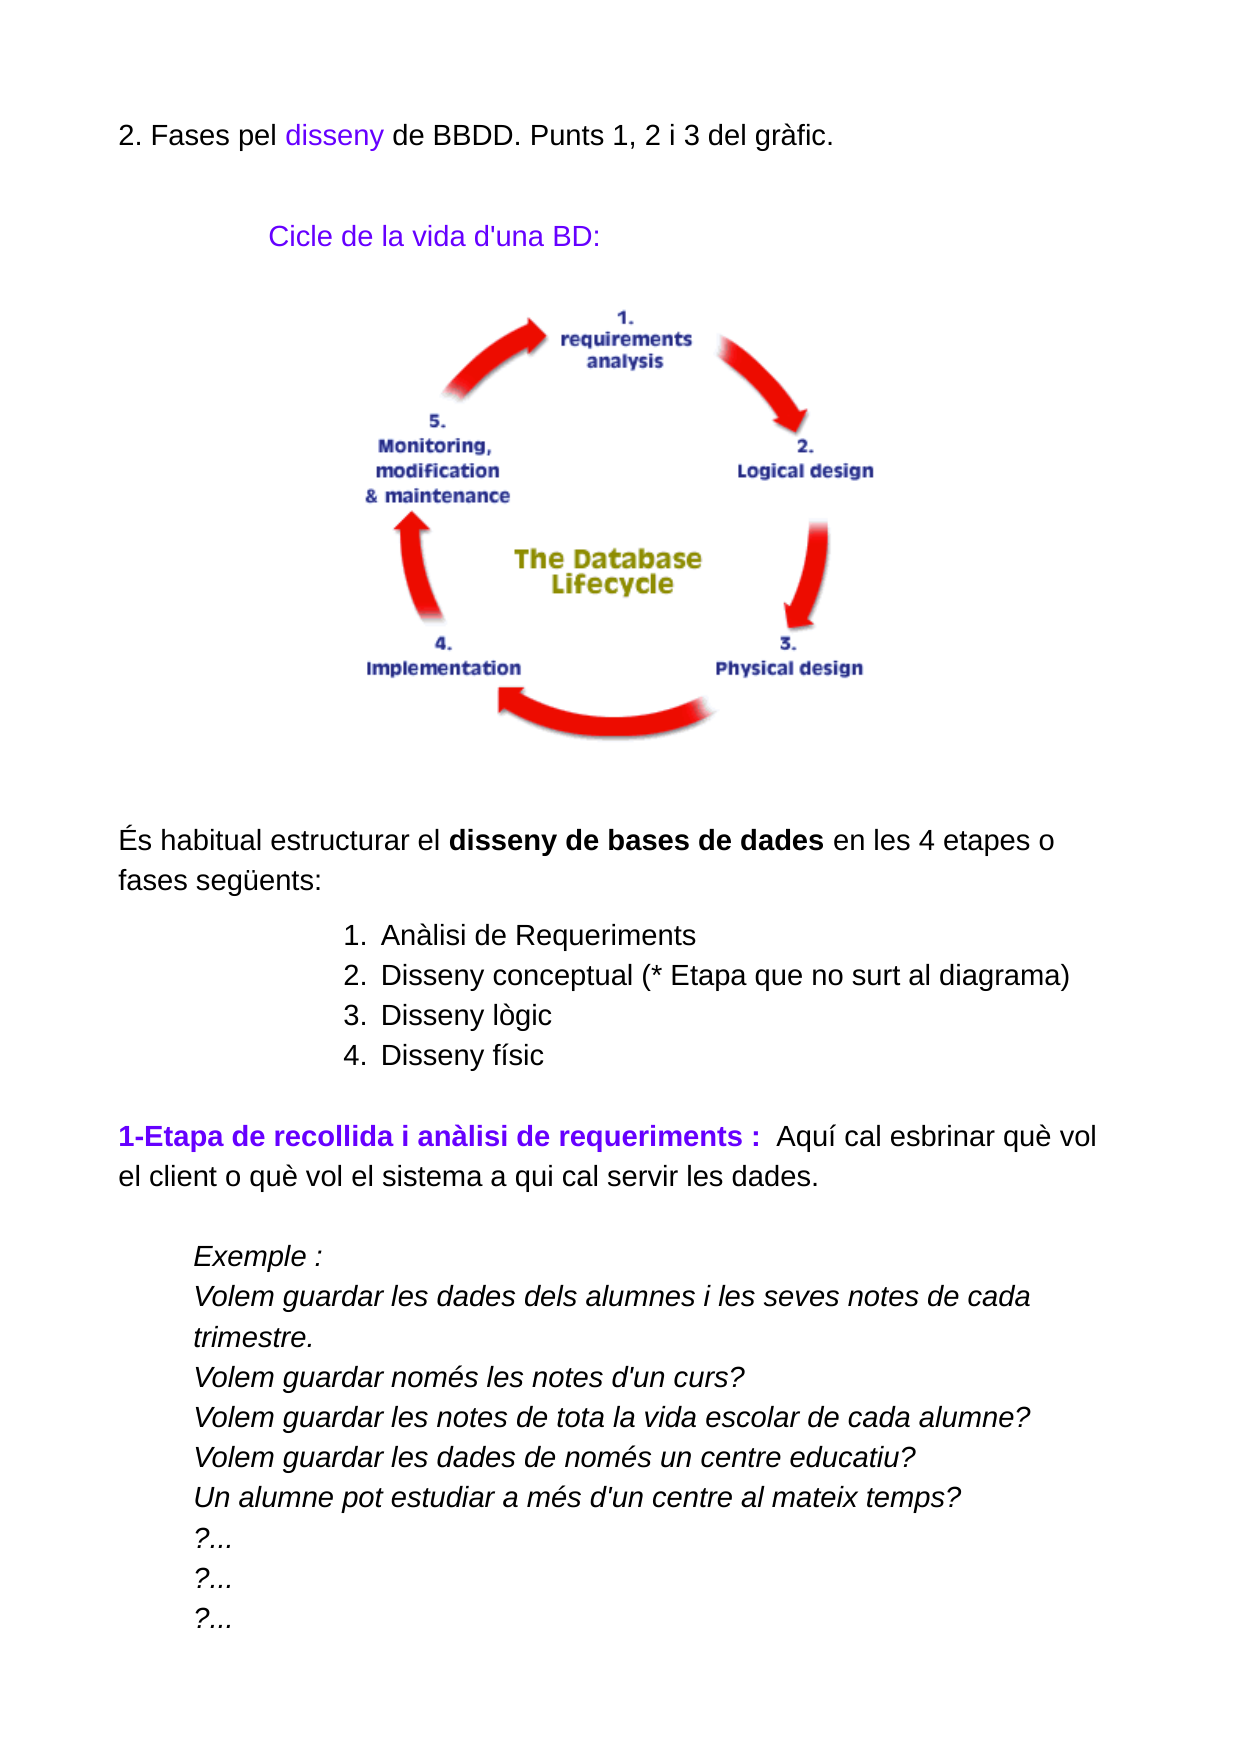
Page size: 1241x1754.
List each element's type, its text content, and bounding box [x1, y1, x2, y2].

text 2. Fases pel disseny de BBDD. Punts 1, 2 i 3 del gràfic. [118, 118, 1122, 152]
list Disseny conceptual (* Etapa que no surt al diagrama) [343, 958, 1122, 991]
text ?... [193, 1561, 1122, 1594]
text Volem guardar només les notes d'un curs? [193, 1360, 1122, 1393]
text Volem guardar les dades dels alumnes i les seves notes de cada trimestre. [193, 1279, 1122, 1353]
list Disseny físic [343, 1038, 1122, 1072]
text 1-Etapa de recollida i anàlisi de requeriments : Aquí cal esbrinar què vol el client o què vol el sistema a qui cal servir les dades. [118, 1118, 1122, 1192]
text Exemple : [193, 1239, 1122, 1273]
list Anàlisi de Requeriments [343, 917, 1122, 951]
text Un alumne pot estudiar a més d'un centre al mateix temps? [193, 1480, 1122, 1514]
text ?... [193, 1601, 1122, 1634]
text Volem guardar les dades de només un centre educatiu? [193, 1440, 1122, 1474]
text ?... [193, 1521, 1122, 1554]
text Cicle de la vida d'una BD: [192, 219, 1122, 252]
text Volem guardar les notes de tota la vida escolar de cada alumne? [193, 1400, 1122, 1433]
list Disseny lògic [343, 998, 1122, 1031]
text És habitual estructurar el disseny de bases de dades en les 4 etapes o fases següents: [118, 822, 1122, 896]
picture [352, 285, 889, 755]
